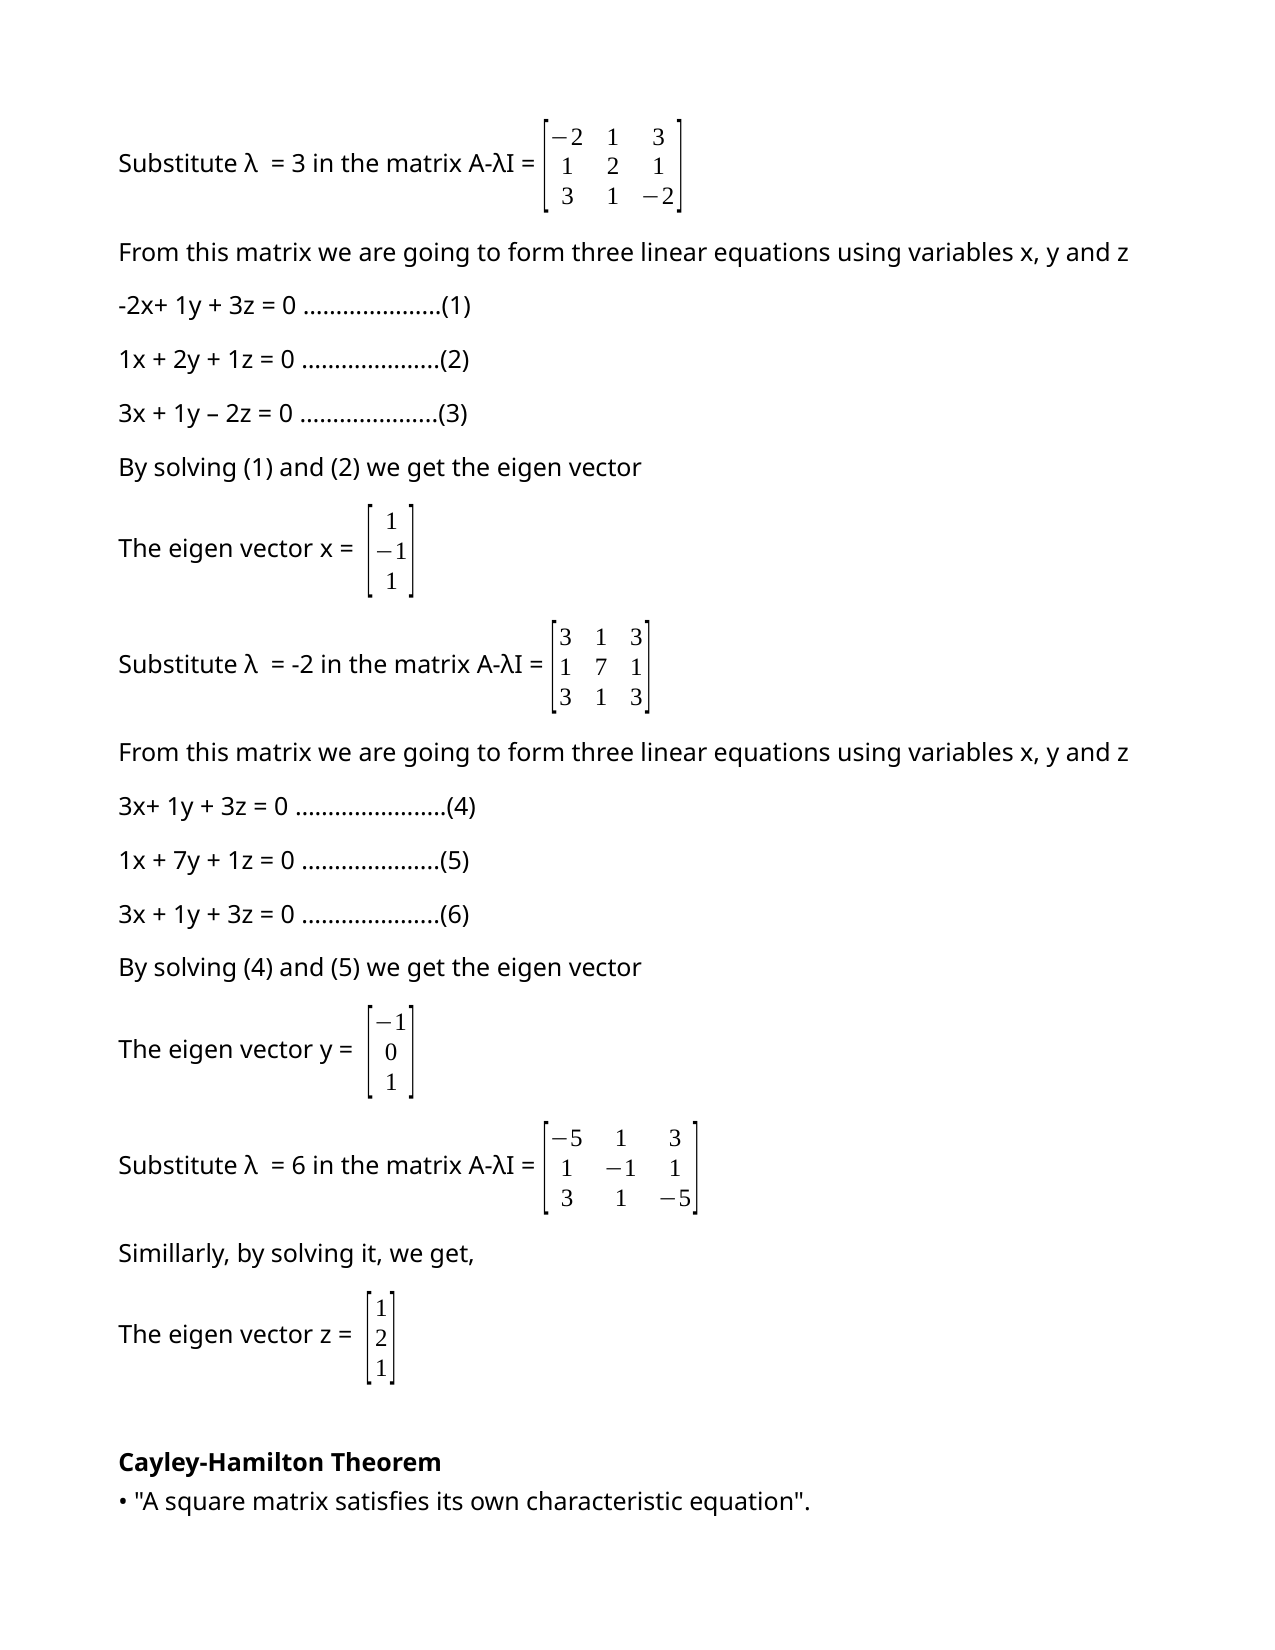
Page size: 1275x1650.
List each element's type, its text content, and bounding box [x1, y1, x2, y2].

text From this matrix we are going to form three linear equations using variables x, y and z [118, 735, 1157, 769]
text Substitute λ = 6 in the matrix A-λI = [118, 1120, 1157, 1216]
text The eigen vector z = [118, 1289, 1157, 1386]
text 1x + 2y + 1z = 0 ………………...(2) [118, 342, 1157, 376]
text Substitute λ = 3 in the matrix A-λI = [118, 118, 1157, 214]
text The eigen vector y = [118, 1004, 1157, 1100]
text 1x + 7y + 1z = 0 ………………...(5) [118, 842, 1157, 877]
text By solving (4) and (5) we get the eigen vector [118, 950, 1157, 984]
text From this matrix we are going to form three linear equations using variables x, y and z [118, 234, 1157, 268]
text 3x + 1y – 2z = 0 ………………...(3) [118, 395, 1157, 429]
text The eigen vector x = [118, 503, 1157, 599]
text 3x + 1y + 3z = 0 ………………...(6) [118, 896, 1157, 930]
text Substitute λ = -2 in the matrix A-λI = [118, 619, 1157, 715]
text Simillarly, by solving it, we get, [118, 1236, 1157, 1270]
text • "A square matrix satisfies its own characteristic equation". [118, 1484, 1157, 1518]
text By solving (1) and (2) we get the eigen vector [118, 449, 1157, 483]
text -2x+ 1y + 3z = 0 ………………...(1) [118, 288, 1157, 322]
text 3x+ 1y + 3z = 0 …………………..(4) [118, 789, 1157, 823]
text Cayley-Hamilton Theorem [118, 1445, 1157, 1479]
